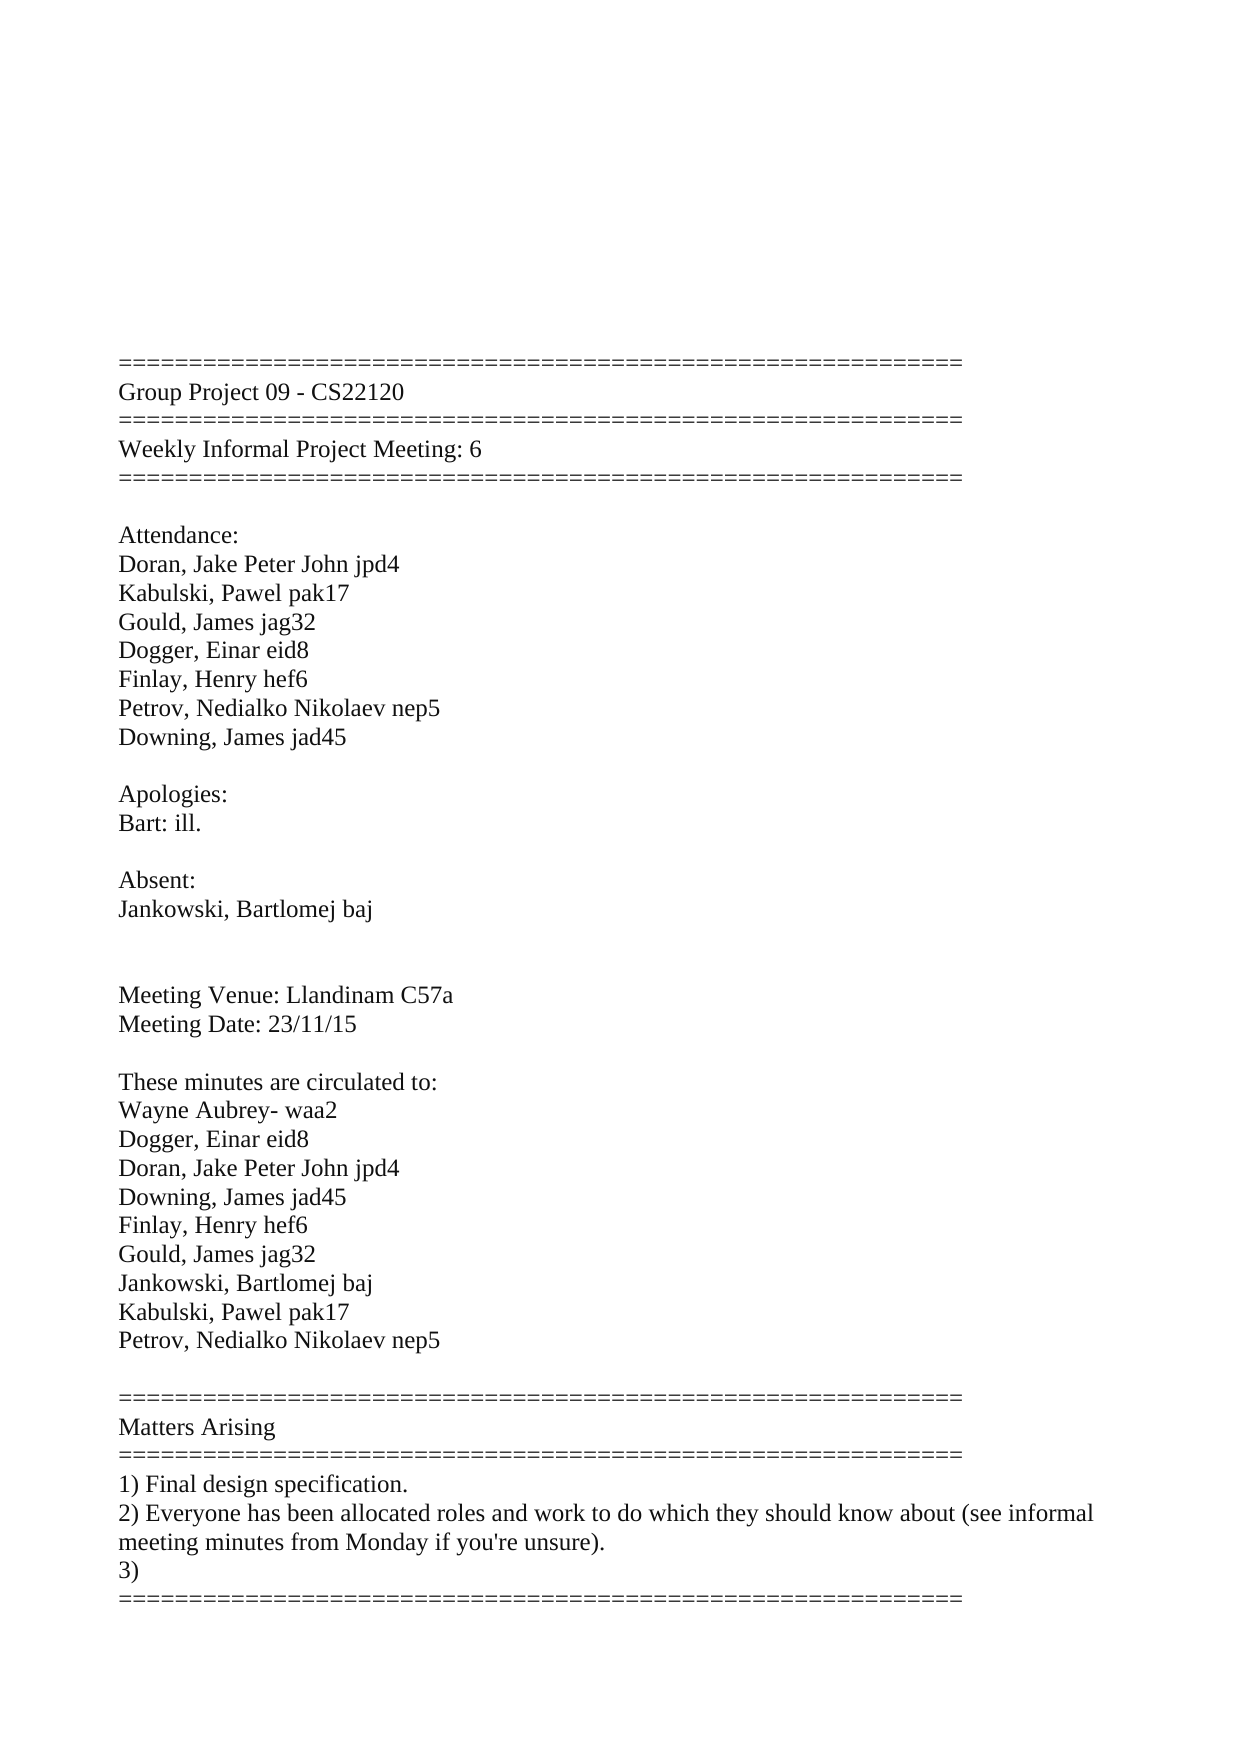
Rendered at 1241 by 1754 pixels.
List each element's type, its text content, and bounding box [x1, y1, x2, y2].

text ============================================================ [118, 406, 1122, 434]
text These minutes are circulated to: [118, 1067, 1122, 1096]
text Dogger, Einar eid8 [118, 1124, 1122, 1153]
text Dogger, Einar eid8 [118, 636, 1122, 664]
text Jankowski, Bartlomej baj [118, 894, 1122, 923]
text Downing, James jad45 [118, 1182, 1122, 1211]
text 2) Everyone has been allocated roles and work to do which they should know about (see informal meeting minutes from Monday if you're unsure). [118, 1498, 1122, 1556]
text Bart: ill. [118, 808, 1122, 837]
text Gould, James jag32 [118, 1239, 1122, 1268]
text 1) Final design specification. [118, 1469, 1122, 1498]
text Kabulski, Pawel pak17 [118, 1297, 1122, 1326]
text Petrov, Nedialko Nikolaev nep5 [118, 693, 1122, 722]
text ============================================================ [118, 463, 1122, 492]
text Absent: [118, 866, 1122, 894]
text ============================================================ [118, 1584, 1122, 1613]
text Group Project 09 - CS22120 [118, 377, 1122, 406]
text Jankowski, Bartlomej baj [118, 1268, 1122, 1297]
text Finlay, Henry hef6 [118, 1211, 1122, 1239]
text Kabulski, Pawel pak17 [118, 578, 1122, 607]
text Gould, James jag32 [118, 607, 1122, 636]
text Downing, James jad45 [118, 722, 1122, 751]
text Apologies: [118, 779, 1122, 808]
text Attendance: [118, 521, 1122, 549]
text Doran, Jake Peter John jpd4 [118, 1153, 1122, 1182]
text Meeting Venue: Llandinam C57a [118, 981, 1122, 1009]
text Matters Arising [118, 1412, 1122, 1441]
text Doran, Jake Peter John jpd4 [118, 549, 1122, 578]
text ============================================================ [118, 1441, 1122, 1469]
text Meeting Date: 23/11/15 [118, 1009, 1122, 1038]
text Petrov, Nedialko Nikolaev nep5 [118, 1326, 1122, 1354]
text Wayne Aubrey- waa2 [118, 1096, 1122, 1124]
text ============================================================ [118, 1383, 1122, 1412]
text ============================================================ [118, 348, 1122, 377]
text Weekly Informal Project Meeting: 6 [118, 434, 1122, 463]
text 3) [118, 1556, 1122, 1584]
text Finlay, Henry hef6 [118, 664, 1122, 693]
